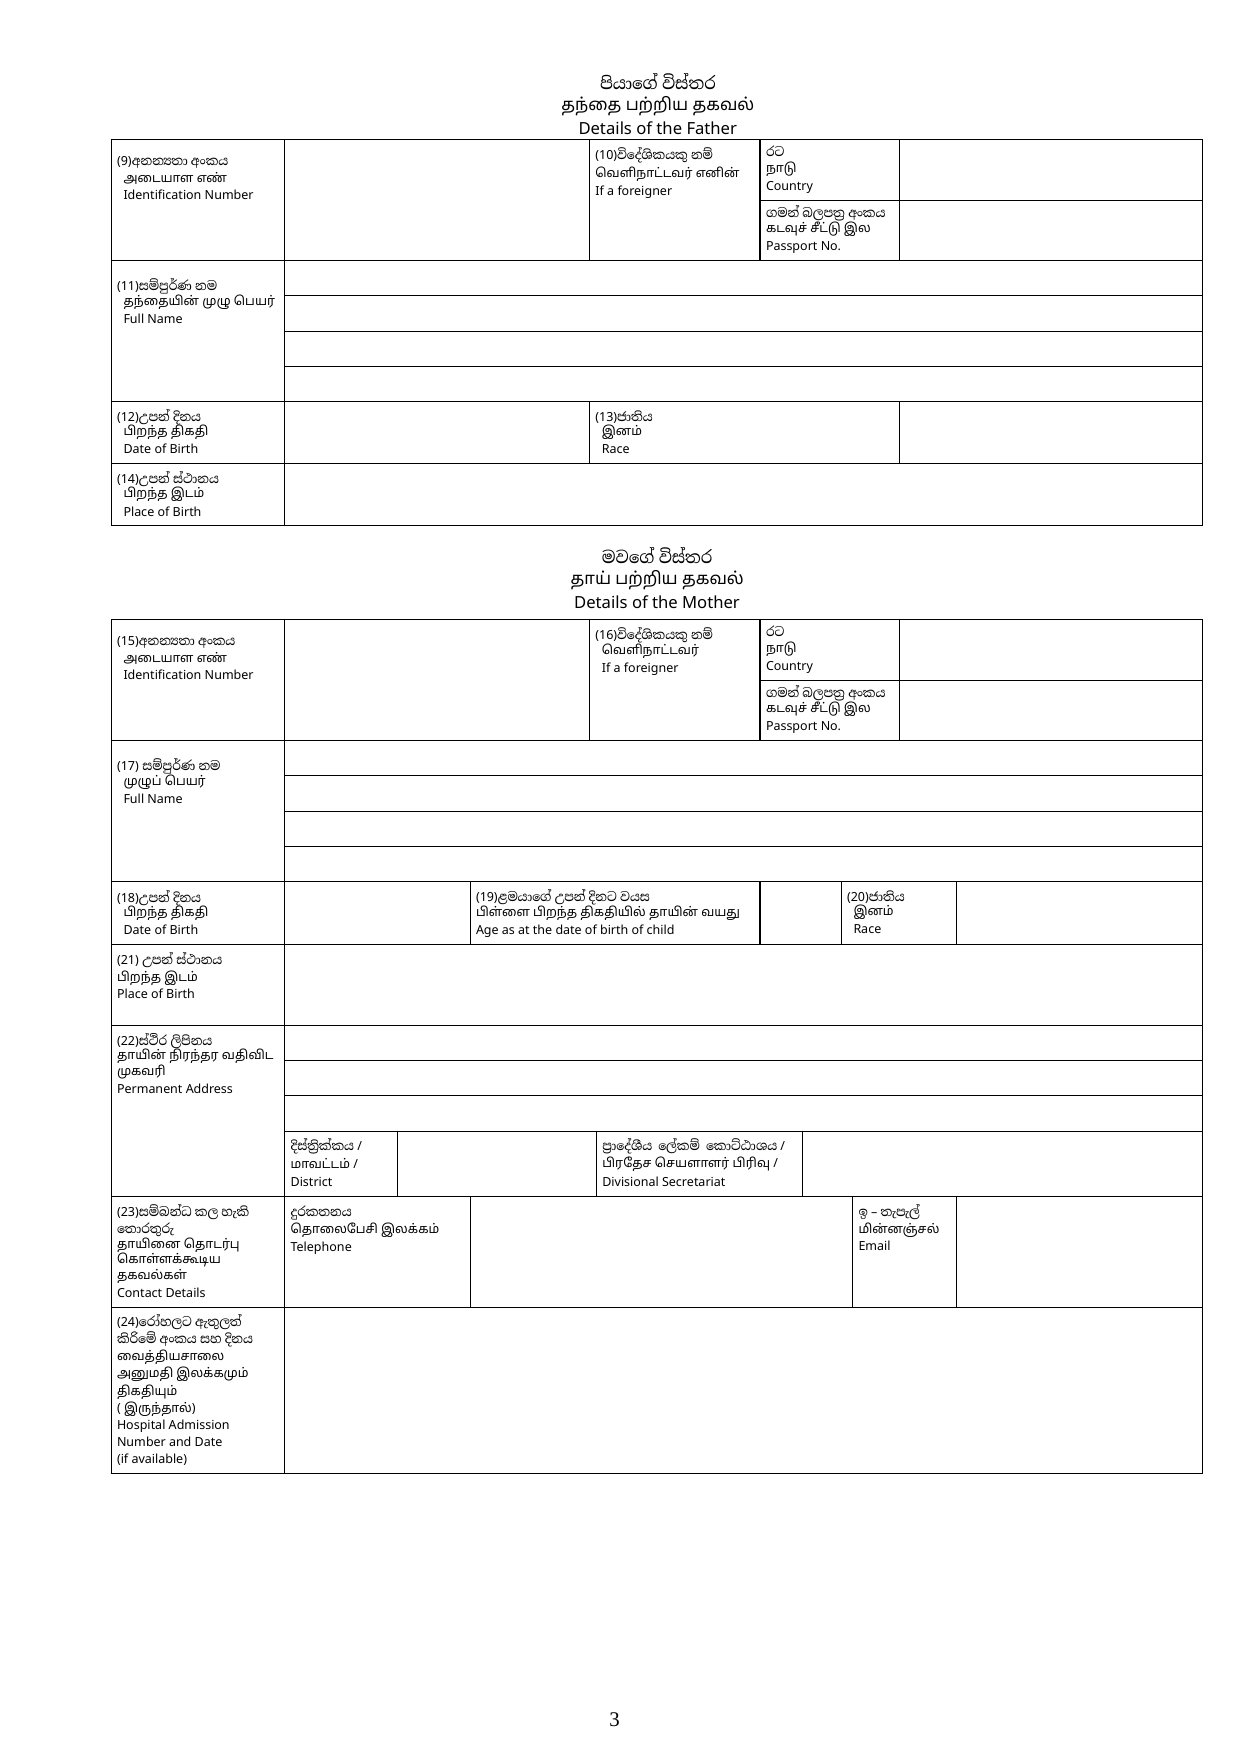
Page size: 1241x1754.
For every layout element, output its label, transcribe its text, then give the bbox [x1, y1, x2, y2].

table_cell [803, 1132, 1202, 1196]
table_cell [957, 1197, 1202, 1307]
table_cell [285, 332, 1202, 366]
table_cell [285, 776, 1202, 811]
table_header (9)අනන්‍යතා අංකය அடையாள எண் Identification Number [112, 140, 284, 260]
table_cell ගමන් බලපත්‍ර අංකය கடவுச் சீட்டு இல Passport No. [761, 681, 899, 740]
table_cell (21) උපන් ස්ථානය பிறந்த இடம் Place of Birth [112, 945, 284, 1025]
table_cell [285, 1026, 1202, 1060]
table_cell (24)රෝහලට ඇතුලත් කිරිමේ අංකය සහ දිනය வைத்தியசாலை அனுமதி இலக்கமும் திகதியும் ( இருந்தால்) Hospital Admission Number and Date (if available) [112, 1308, 284, 1473]
table_cell (20)ජාතිය இனம் Race [842, 882, 956, 944]
table_cell (18)උපන් දිනය பிறந்த திகதி Date of Birth [112, 882, 284, 944]
text தந்தை பற்றிய தகவல் [112, 96, 1203, 116]
table_header [900, 140, 1202, 199]
table_cell [957, 882, 1202, 944]
table_cell [900, 201, 1202, 260]
table_cell (11)සම්පුර්ණ නම தந்தையின் முழு பெயர் Full Name [112, 261, 284, 401]
table_cell (17) සම්පුර්ණ නම முழுப் பெயர் Full Name [112, 741, 284, 881]
table_cell (22)ස්ථිර ලිපිනය தாயின் நிரந்தர வதிவிட முகவரி Permanent Address [112, 1026, 284, 1196]
table_cell [285, 945, 1202, 1025]
table_cell [285, 882, 470, 944]
table_cell [285, 296, 1202, 331]
table_cell [285, 1096, 1202, 1131]
text Details of the Father [112, 116, 1203, 139]
table_cell [285, 402, 589, 463]
table_cell [285, 847, 1202, 881]
table_cell ගමන් බලපත්‍ර අංකය கடவுச் சீட்டு இல Passport No. [761, 201, 899, 260]
table_cell රට நாடு Country [761, 620, 899, 679]
table_cell [900, 681, 1202, 740]
table_cell [285, 367, 1202, 401]
table_cell [761, 882, 841, 944]
table_cell (12)උපන් දිනය பிறந்த திகதி Date of Birth [112, 402, 284, 463]
table_cell (14)උපන් ස්ථානය பிறந்த இடம் Place of Birth [112, 464, 284, 525]
table_cell දුරකතනය தொலைபேசி இலக்கம் Telephone [285, 1197, 470, 1307]
table_cell [285, 1061, 1202, 1095]
table_cell දිස්ත්‍රික්කය / மாவட்டம் / District [285, 1132, 397, 1196]
table_cell මවගේ විස්තර தாய் பற்றிய தகவல் Details of the Mother [111, 526, 1203, 619]
table_cell [285, 464, 1202, 525]
table_cell [285, 812, 1202, 846]
table_cell [900, 402, 1202, 463]
table_cell [471, 1197, 852, 1307]
table_cell [900, 620, 1202, 679]
table_cell (15)අනන්‍යතා අංකය அடையாள எண் Identification Number [112, 620, 284, 740]
table_cell ඉ – තැපැල් மின்னஞ்சல் Email [853, 1197, 956, 1307]
table_cell [285, 741, 1202, 775]
table_header රට நாடு Country [761, 140, 899, 199]
table_cell (16)විදේශිකය‍කු නම් வெளிநாட்டவர் If a foreigner [590, 620, 759, 740]
table_cell [285, 261, 1202, 295]
table_header (10)විදේශිකය‍කු නම් வெளிநாட்டவர் எனின் If a foreigner [590, 140, 759, 260]
text පියාගේ විස්තර [112, 75, 1203, 96]
table_cell ප්‍රාදේශීය ලේකම් කොට්ඨාශය / பிரதேச செயளாளர் பிரிவு / Divisional Secretariat [597, 1132, 802, 1196]
table_cell [398, 1132, 596, 1196]
table_cell (19)ළමයාගේ උපන් දිනට වයස பிள்ளை பிறந்த திகதியில் தாயின் வயது Age as at the date of birth of child [471, 882, 759, 944]
table_cell (13)ජාතිය இனம் Race [590, 402, 899, 463]
table_cell (23)සම්බන්ධ කල හැකි තොරතුරු தாயினை தொடர்பு கொள்ளக்கூடிய தகவல்கள் Contact Details [112, 1197, 284, 1307]
table_cell [285, 1308, 1202, 1473]
table_cell [285, 620, 589, 740]
table_header [285, 140, 589, 260]
